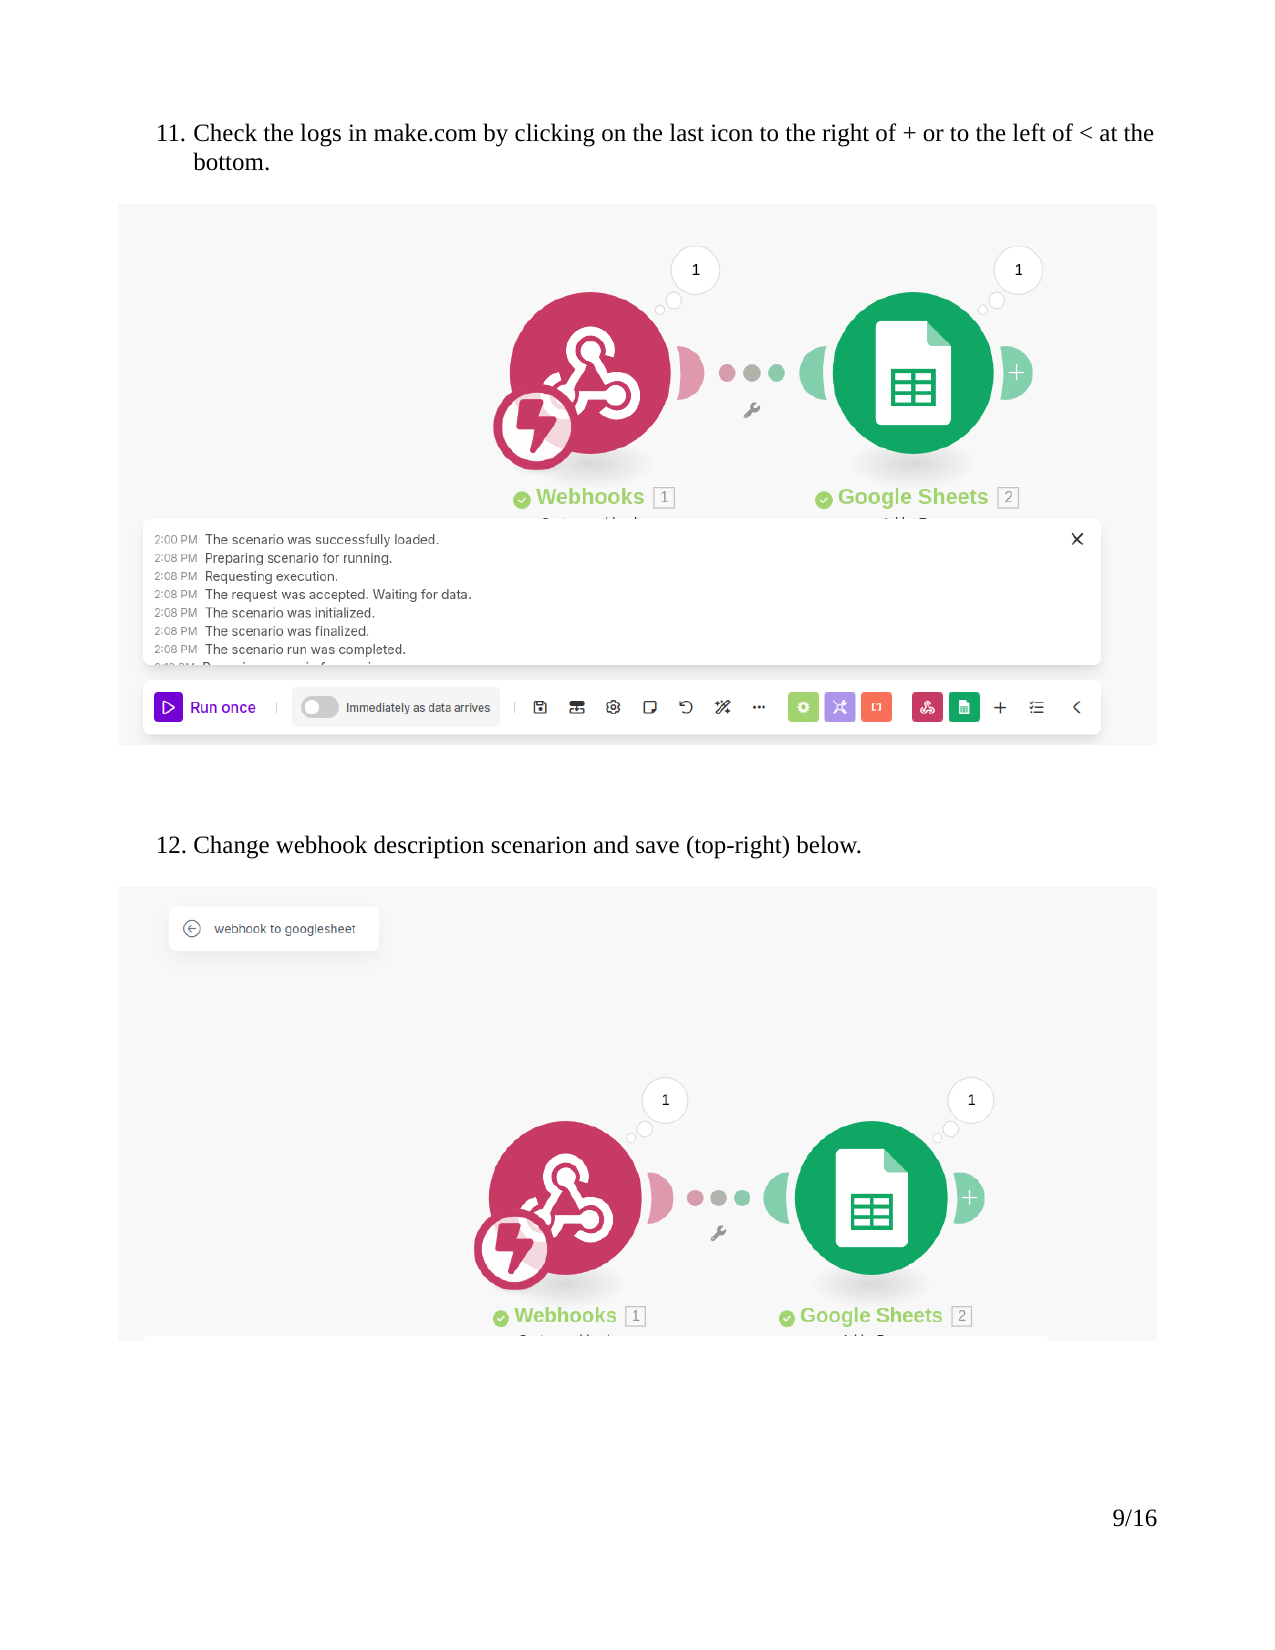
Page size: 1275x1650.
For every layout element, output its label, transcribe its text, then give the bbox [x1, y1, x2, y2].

picture [118, 887, 1157, 1341]
list Check the logs in make.com by clicking on the last icon to the right of + or to the left of < at the bottom. [156, 118, 1157, 176]
list Change webhook description scenarion and save (top-right) below. [156, 830, 1157, 859]
picture [118, 204, 1157, 745]
